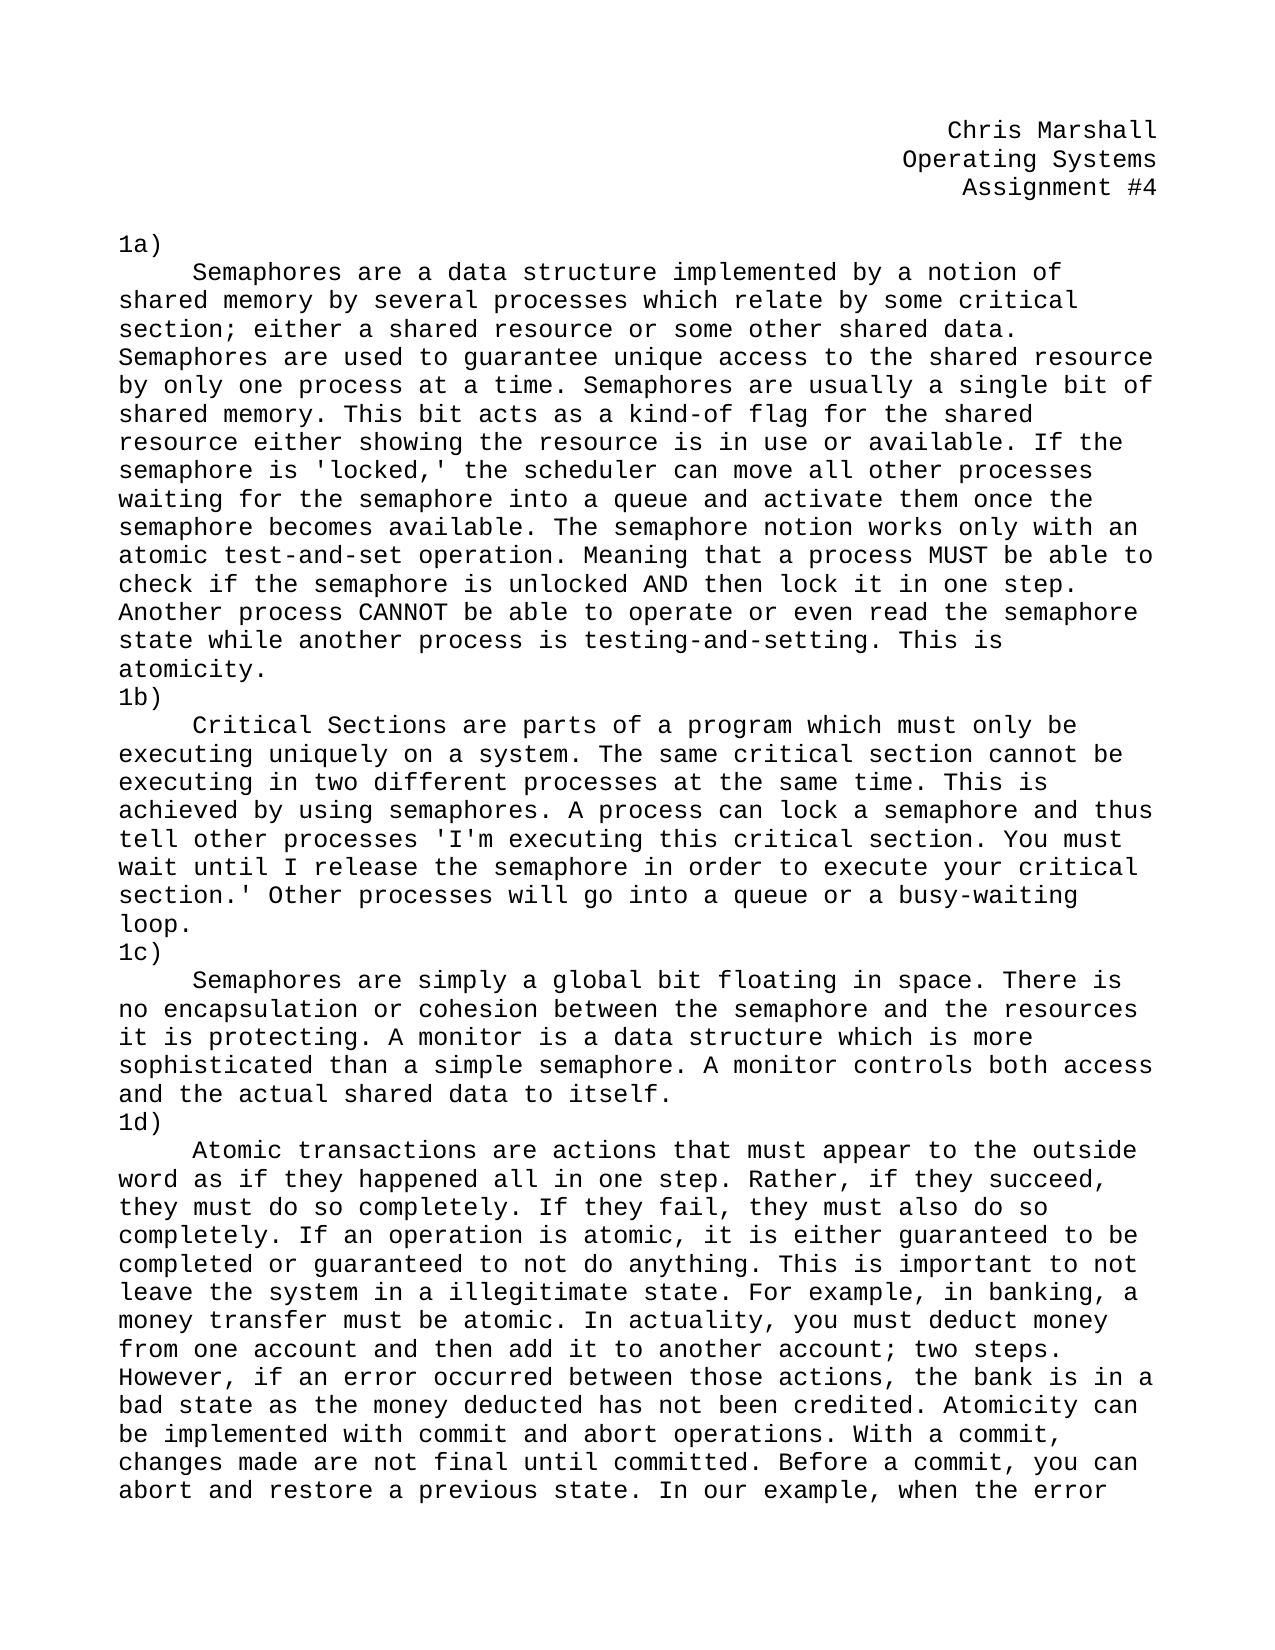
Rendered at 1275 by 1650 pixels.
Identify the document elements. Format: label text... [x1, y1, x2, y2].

text Atomic transactions are actions that must appear to the outside word as if they happened all in one step. Rather, if they succeed, they must do so completely. If they fail, they must also do so completely. If an operation is atomic, it is either guaranteed to be completed or guaranteed to not do anything. This is important to not leave the system in a illegitimate state. For example, in banking, a money transfer must be atomic. In actuality, you must deduct money from one account and then add it to another account; two steps. However, if an error occurred between those actions, the bank is in a bad state as the money deducted has not been credited. Atomicity can be implemented with commit and abort operations. With a commit, changes made are not final until committed. Before a commit, you can abort and restore a previous state. In our example, when the error [118, 1138, 1157, 1506]
text 1c) [118, 940, 1157, 968]
text 1d) [118, 1110, 1157, 1138]
text Semaphores are simply a global bit floating in space. There is no encapsulation or cohesion between the semaphore and the resources it is protecting. A monitor is a data structure which is more sophisticated than a simple semaphore. A monitor controls both access and the actual shared data to itself. [118, 968, 1157, 1110]
text 1b) [118, 685, 1157, 713]
text Semaphores are a data structure implemented by a notion of shared memory by several processes which relate by some critical section; either a shared resource or some other shared data. Semaphores are used to guarantee unique access to the shared resource by only one process at a time. Semaphores are usually a single bit of shared memory. This bit acts as a kind-of flag for the shared resource either showing the resource is in use or available. If the semaphore is 'locked,' the scheduler can move all other processes waiting for the semaphore into a queue and activate them once the semaphore becomes available. The semaphore notion works only with an atomic test-and-set operation. Meaning that a process MUST be able to check if the semaphore is unlocked AND then lock it in one step. Another process CANNOT be able to operate or even read the semaphore state while another process is testing-and-setting. This is atomicity. [118, 260, 1157, 685]
text 1a) [118, 231, 1157, 260]
text Chris Marshall [118, 118, 1157, 146]
text Assignment #4 [118, 175, 1157, 203]
text Operating Systems [118, 146, 1157, 175]
text Critical Sections are parts of a program which must only be executing uniquely on a system. The same critical section cannot be executing in two different processes at the same time. This is achieved by using semaphores. A process can lock a semaphore and thus tell other processes 'I'm executing this critical section. You must wait until I release the semaphore in order to execute your critical section.' Other processes will go into a queue or a busy-waiting loop. [118, 713, 1157, 940]
